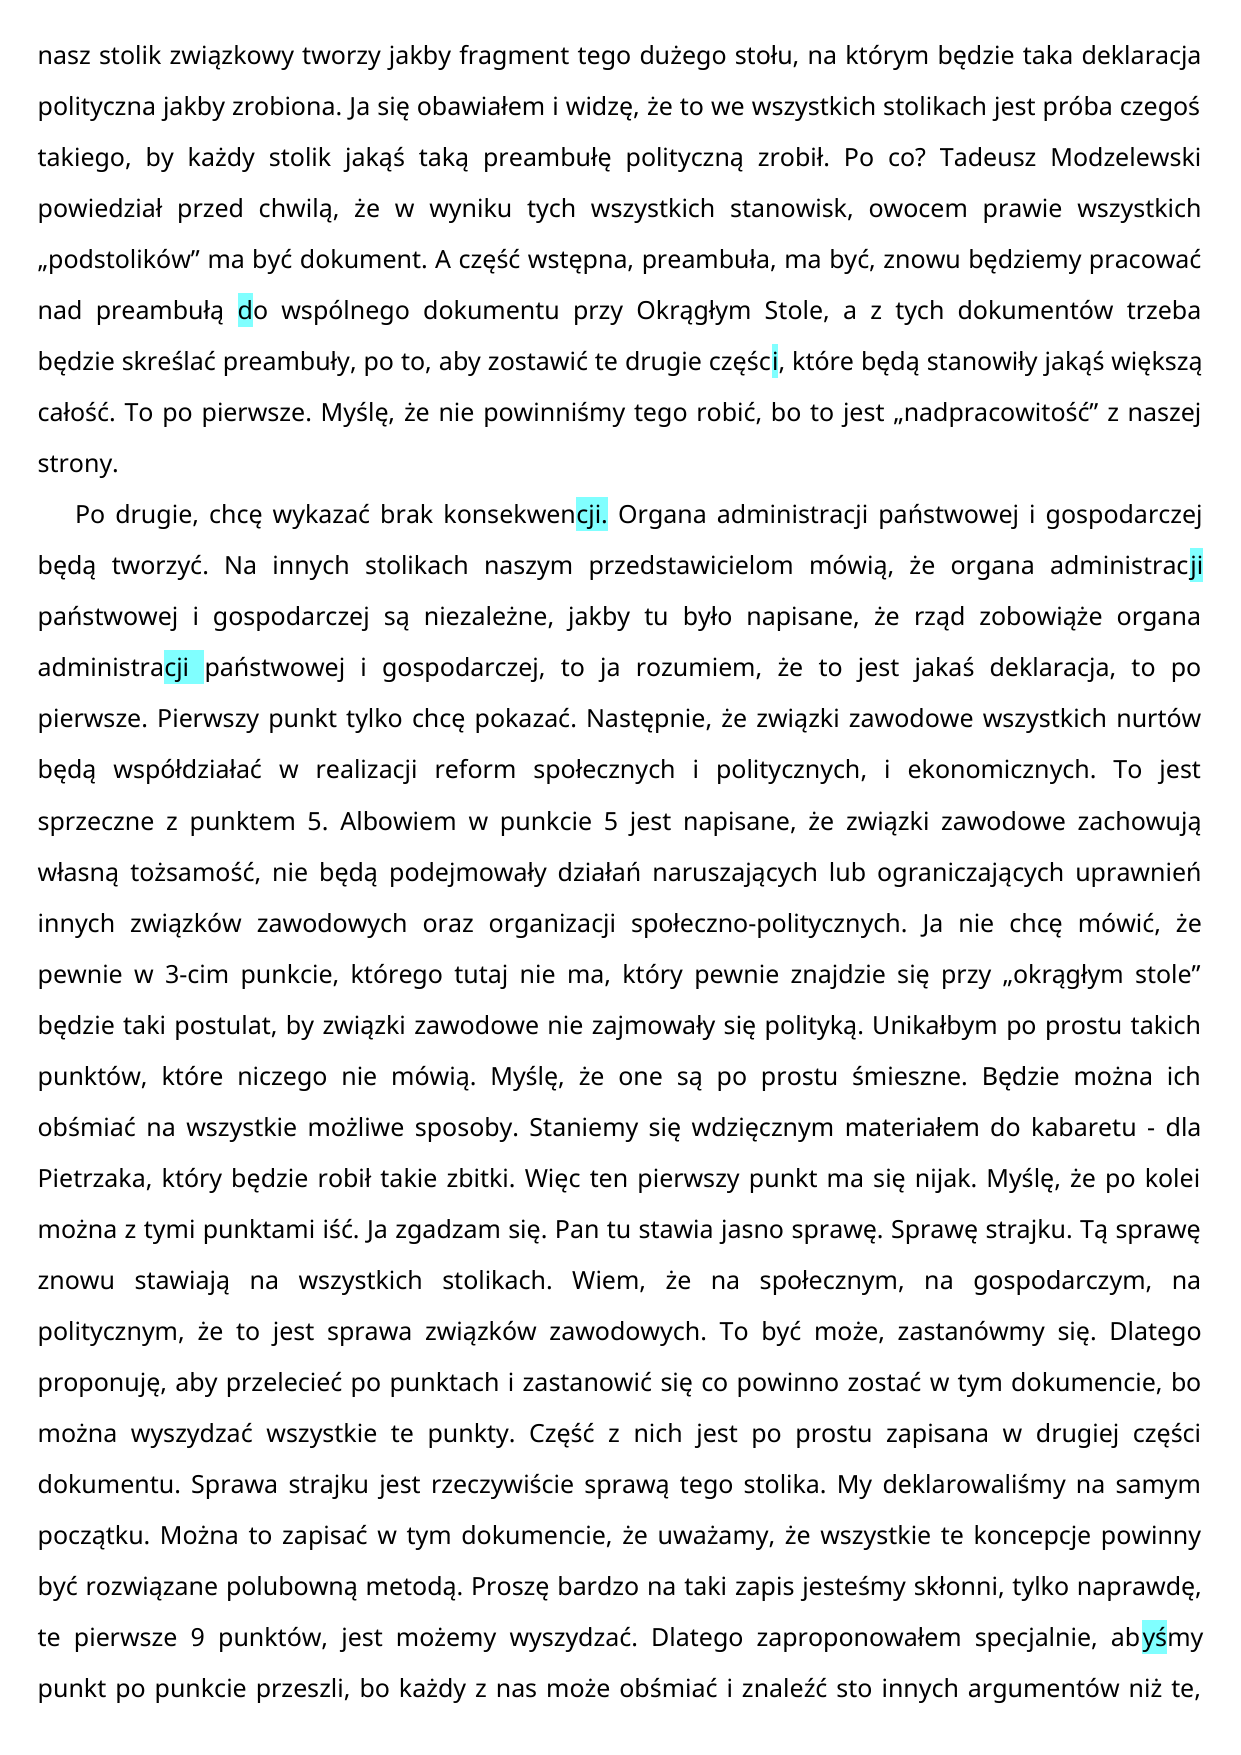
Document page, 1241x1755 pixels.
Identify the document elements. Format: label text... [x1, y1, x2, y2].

text Po drugie, chcę wykazać brak konsekwencji. Organa administracji państwowej i gospodarczej będą tworzyć. Na innych stolikach naszym przedstawicielom mówią, że organa administracji państwowej i gospodarczej są niezależne, jakby tu było napisane, że rząd zobowiąże organa administracji państwowej i gospodarczej, to ja rozumiem, że to jest jakaś deklaracja, to po pierwsze. Pierwszy punkt tylko chcę pokazać. Następnie, że związki zawodowe wszystkich nurtów będą współdziałać w realizacji reform społecznych i politycznych, i ekonomicznych. To jest sprzeczne z punktem 5. Albowiem w punkcie 5 jest napisane, że związki zawodowe zachowują własną tożsamość, nie będą podejmowały działań naruszających lub ograniczających uprawnień innych związków zawodowych oraz organizacji społeczno-politycznych. Ja nie chcę mówić, że pewnie w 3-cim punkcie, którego tutaj nie ma, który pewnie znajdzie się przy „okrągłym stole” będzie taki postulat, by związki zawodowe nie zajmowały się polityką. Unikałbym po prostu takich punktów, które niczego nie mówią. Myślę, że one są po prostu śmieszne. Będzie można ich obśmiać na wszystkie możliwe sposoby. Staniemy się wdzięcznym materiałem do kabaretu - dla Pietrzaka, który będzie robił takie zbitki. Więc ten pierwszy punkt ma się nijak. Myślę, że po kolei można z tymi punktami iść. Ja zgadzam się. Pan tu stawia jasno sprawę. Sprawę strajku. Tą sprawę znowu stawiają na wszystkich stolikach. Wiem, że na społecznym, na gospodarczym, na politycznym, że to jest sprawa związków zawodowych. To być może, zastanówmy się. Dlatego proponuję, aby przelecieć po punktach i zastanowić się co powinno zostać w tym dokumencie, bo można wyszydzać wszystkie te punkty. Część z nich jest po prostu zapisana w drugiej części dokumentu. Sprawa strajku jest rzeczywiście sprawą tego stolika. My deklarowaliśmy na samym początku. Można to zapisać w tym dokumencie, że uważamy, że wszystkie te koncepcje powinny być rozwiązane polubowną metodą. Proszę bardzo na taki zapis jesteśmy skłonni, tylko naprawdę, te pierwsze 9 punktów, jest możemy wyszydzać. Dlatego zaproponowałem specjalnie, abyśmy punkt po punkcie przeszli, bo każdy z nas może obśmiać i znaleźć sto innych argumentów niż te, [37, 497, 1203, 1705]
text nasz stolik związkowy tworzy jakby fragment tego dużego stołu, na którym będzie taka deklaracja polityczna jakby zrobiona. Ja się obawiałem i widzę, że to we wszystkich stolikach jest próba czegoś takiego, by każdy stolik jakąś taką preambułę polityczną zrobił. Po co? Tadeusz Modzelewski powiedział przed chwilą, że w wyniku tych wszystkich stanowisk, owocem prawie wszystkich „podstolików” ma być dokument. A część wstępna, preambuła, ma być, znowu będziemy pracować nad preambułą do wspólnego dokumentu przy Okrągłym Stole, a z tych dokumentów trzeba będzie skreślać preambuły, po to, aby zostawić te drugie części, które będą stanowiły jakąś większą całość. To po pierwsze. Myślę, że nie powinniśmy tego robić, bo to jest „nadpracowitość” z naszej strony. [37, 37, 1203, 480]
